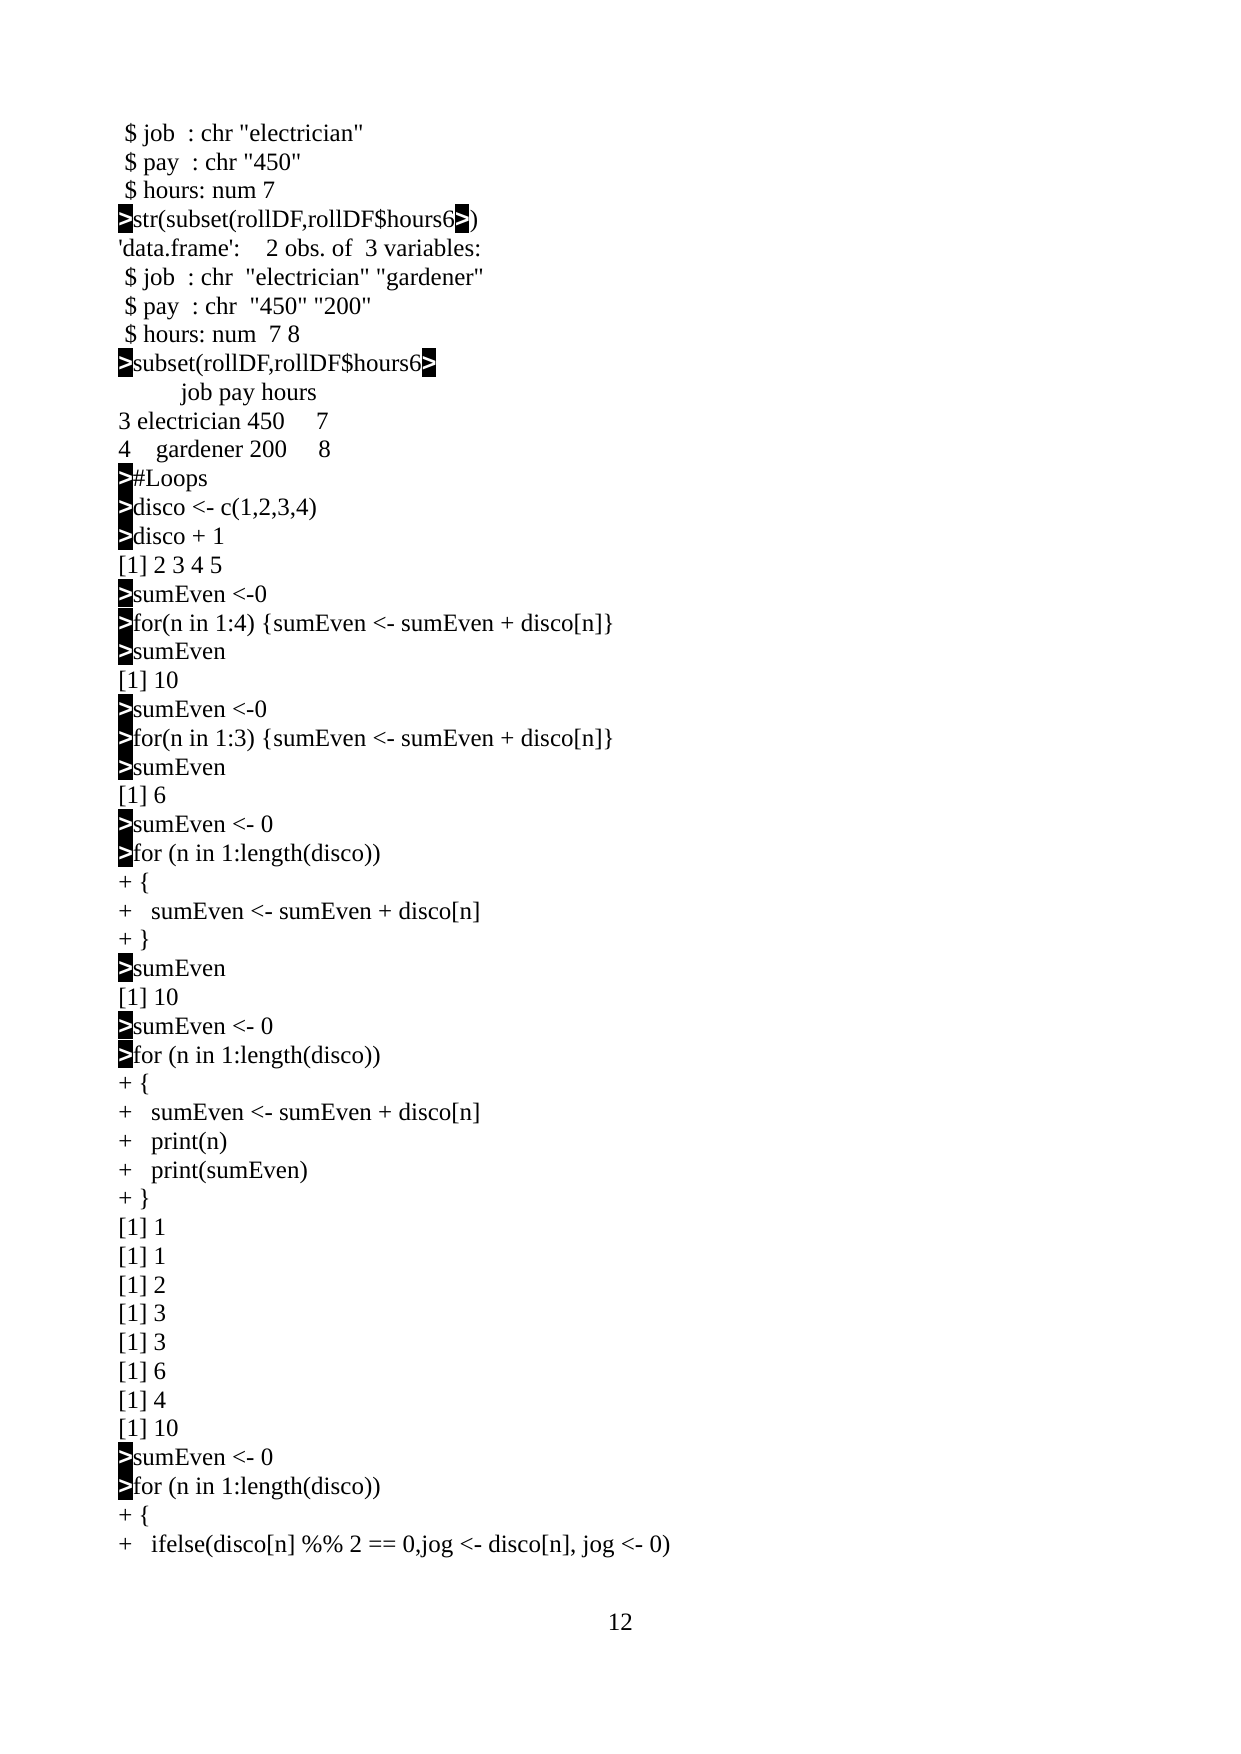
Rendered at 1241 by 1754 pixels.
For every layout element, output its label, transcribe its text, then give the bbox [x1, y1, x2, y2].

text 3 electrician 450 7 [118, 406, 1122, 434]
text + } [118, 1183, 1122, 1212]
text [1] 2 [118, 1270, 1122, 1298]
text + { [118, 1068, 1122, 1097]
text + print(sumEven) [118, 1155, 1122, 1183]
text >subset(rollDF,rollDF$hours6> [118, 348, 1122, 377]
text + } [118, 924, 1122, 953]
text >sumEven [118, 953, 1122, 982]
text 'data.frame': 2 obs. of 3 variables: [118, 233, 1122, 262]
text >for (n in 1:length(disco)) [118, 1040, 1122, 1068]
text >str(subset(rollDF,rollDF$hours6>) [118, 204, 1122, 233]
text [1] 10 [118, 665, 1122, 694]
text >disco <- c(1,2,3,4) [118, 492, 1122, 521]
text >for (n in 1:length(disco)) [118, 1471, 1122, 1500]
text [1] 3 [118, 1298, 1122, 1327]
text + { [118, 1500, 1122, 1529]
text $ job : chr "electrician" [118, 118, 1122, 147]
text + sumEven <- sumEven + disco[n] [118, 1097, 1122, 1126]
text >for(n in 1:4) {sumEven <- sumEven + disco[n]} [118, 607, 1122, 636]
text $ pay : chr "450" [118, 147, 1122, 176]
text + ifelse(disco[n] %% 2 == 0,jog <- disco[n], jog <- 0) [118, 1529, 1122, 1557]
text [1] 4 [118, 1385, 1122, 1413]
text $ hours: num 7 8 [118, 319, 1122, 348]
text >sumEven <- 0 [118, 1011, 1122, 1040]
text >sumEven <- 0 [118, 809, 1122, 838]
text $ hours: num 7 [118, 176, 1122, 204]
text 4 gardener 200 8 [118, 434, 1122, 463]
text >sumEven [118, 636, 1122, 665]
text [1] 10 [118, 982, 1122, 1011]
text >sumEven <-0 [118, 694, 1122, 723]
text + print(n) [118, 1126, 1122, 1155]
text >for (n in 1:length(disco)) [118, 838, 1122, 867]
text [1] 1 [118, 1212, 1122, 1241]
text [1] 10 [118, 1413, 1122, 1442]
text + { [118, 867, 1122, 896]
text [1] 6 [118, 781, 1122, 809]
text >#Loops [118, 463, 1122, 492]
text $ pay : chr "450" "200" [118, 291, 1122, 319]
text >sumEven [118, 752, 1122, 781]
text [1] 6 [118, 1356, 1122, 1385]
text + sumEven <- sumEven + disco[n] [118, 896, 1122, 924]
text [1] 3 [118, 1327, 1122, 1356]
text >disco + 1 [118, 521, 1122, 550]
text >sumEven <- 0 [118, 1442, 1122, 1471]
text >sumEven <-0 [118, 579, 1122, 607]
text [1] 1 [118, 1241, 1122, 1270]
text job pay hours [118, 377, 1122, 406]
text [1] 2 3 4 5 [118, 550, 1122, 579]
text >for(n in 1:3) {sumEven <- sumEven + disco[n]} [118, 723, 1122, 752]
text $ job : chr "electrician" "gardener" [118, 262, 1122, 291]
